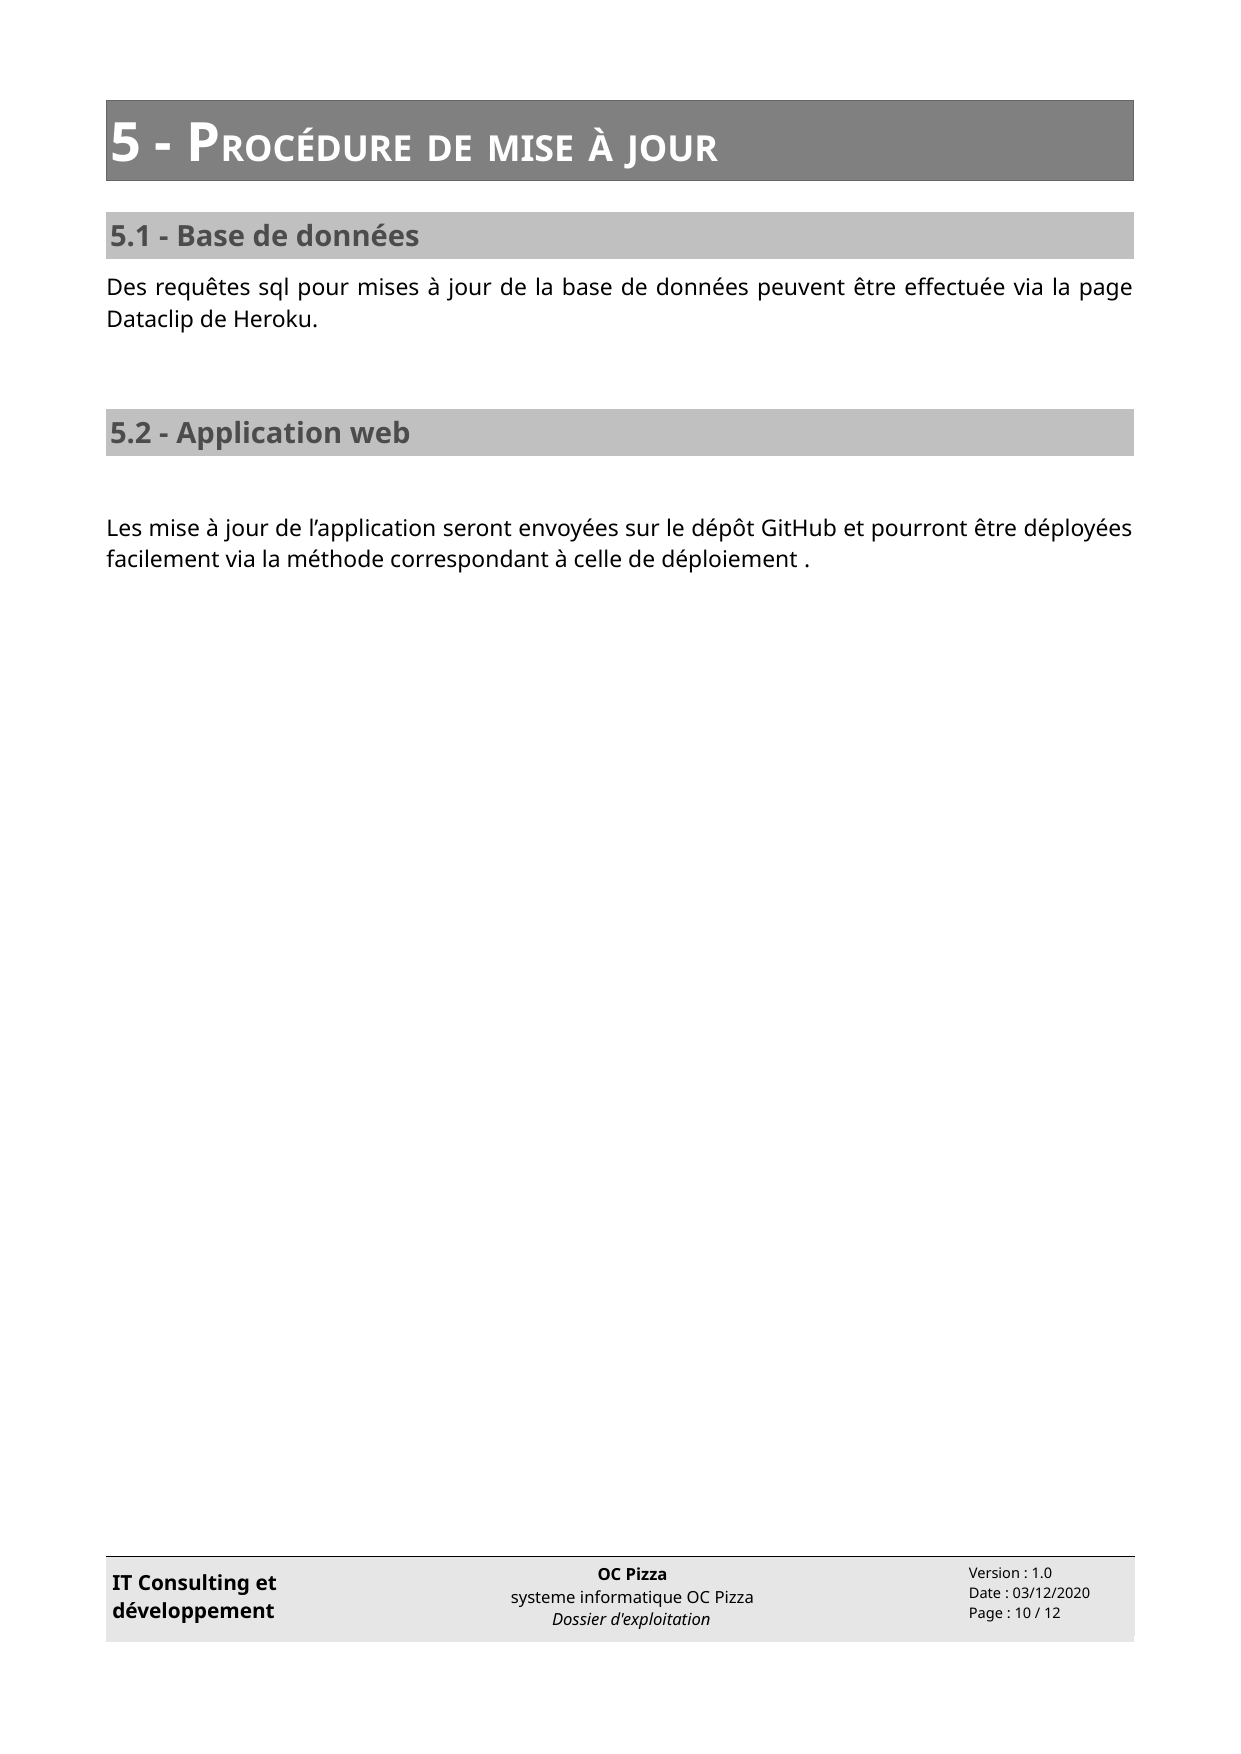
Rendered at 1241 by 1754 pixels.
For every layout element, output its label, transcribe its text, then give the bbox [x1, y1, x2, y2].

subtitle Base de données [107, 213, 1133, 258]
subtitle Application web [107, 410, 1133, 455]
subtitle Procédure de mise à jour [107, 101, 1133, 180]
text Des requêtes sql pour mises à jour de la base de données peuvent être effectuée via la page Dataclip de Heroku. [106, 271, 1134, 334]
text Les mise à jour de l’application seront envoyées sur le dépôt GitHub et pourront être déployées facilement via la méthode correspondant à celle de déploiement . [106, 512, 1134, 574]
